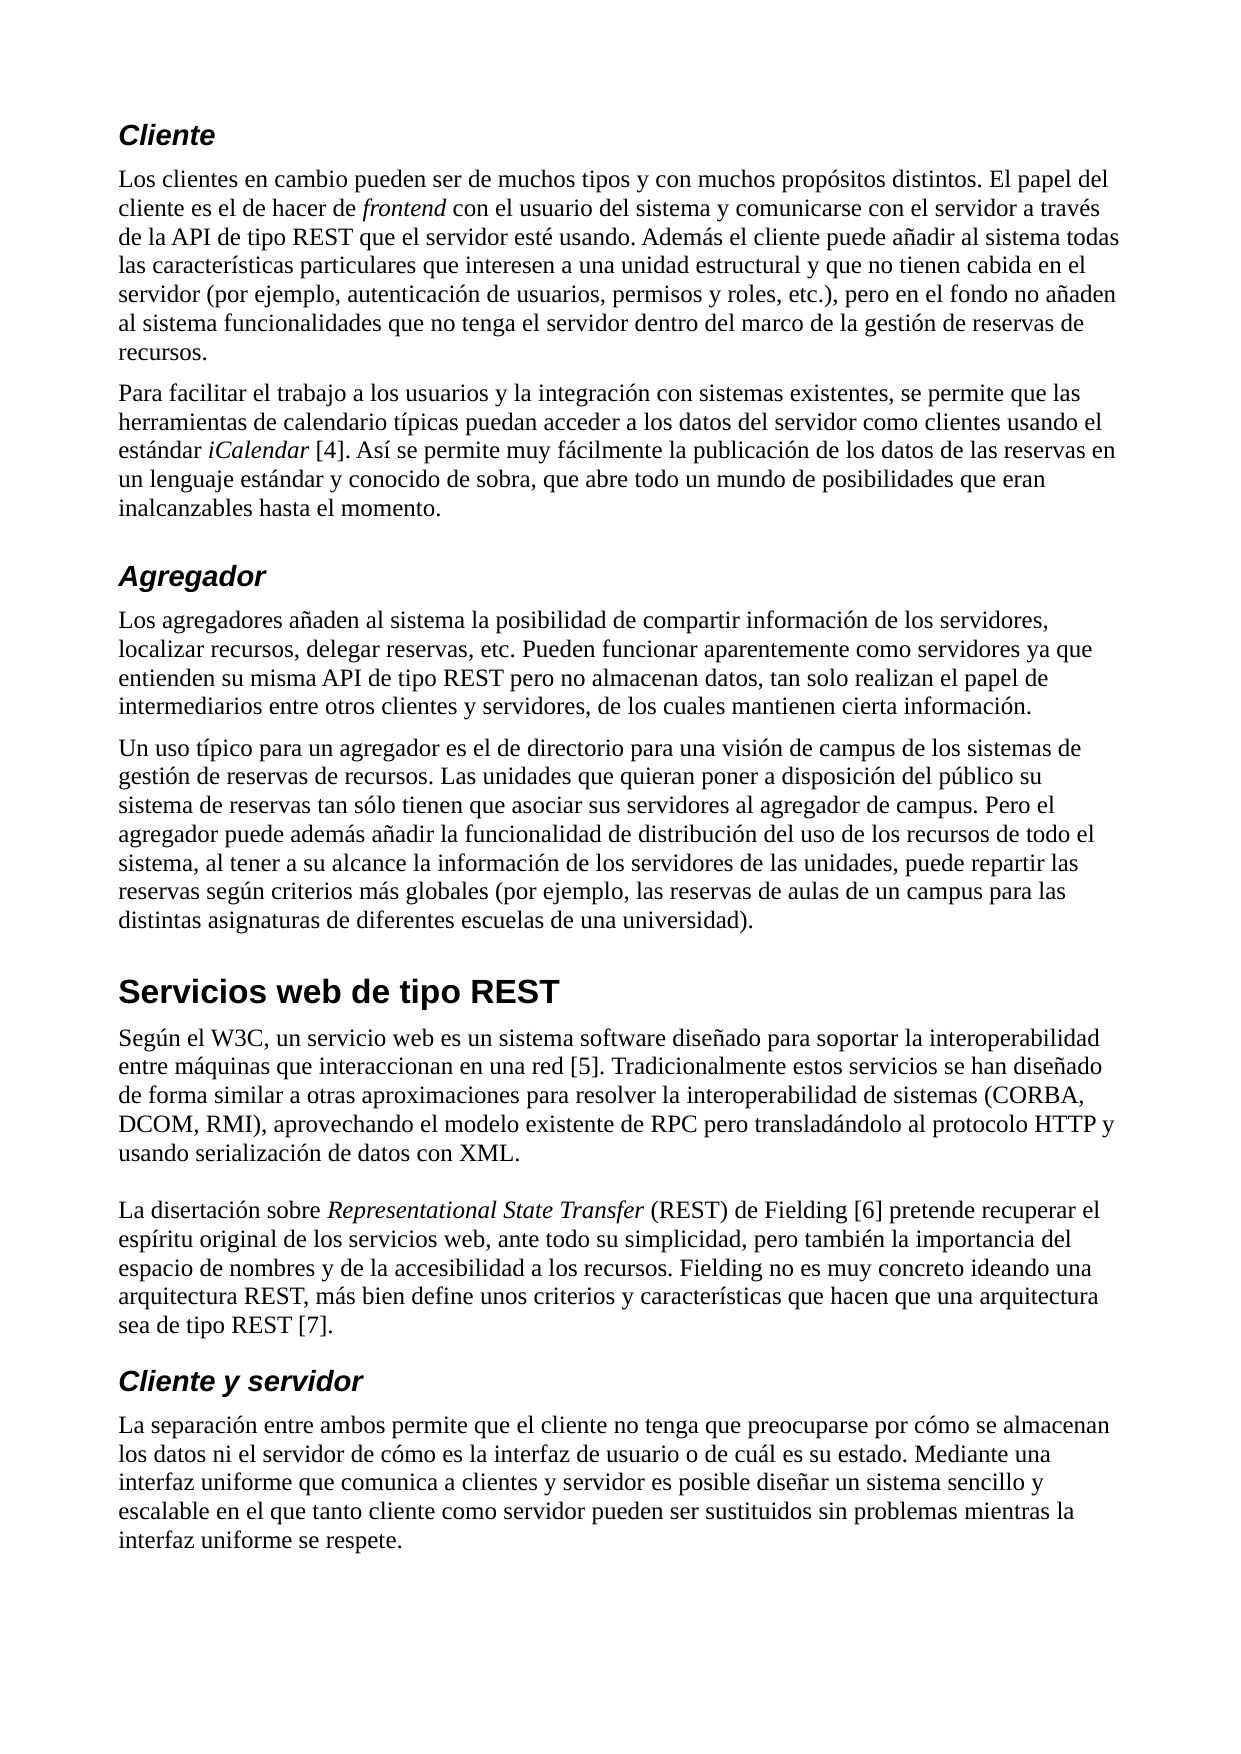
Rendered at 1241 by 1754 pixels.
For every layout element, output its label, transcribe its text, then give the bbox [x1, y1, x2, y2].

text Los agregadores añaden al sistema la posibilidad de compartir información de los servidores, localizar recursos, delegar reservas, etc. Pueden funcionar aparentemente como servidores ya que entienden su misma API de tipo REST pero no almacenan datos, tan solo realizan el papel de intermediarios entre otros clientes y servidores, de los cuales mantienen cierta información. [118, 605, 1122, 720]
subtitle Cliente y servidor [118, 1364, 1122, 1397]
subtitle Agregador [118, 559, 1122, 593]
text Para facilitar el trabajo a los usuarios y la integración con sistemas existentes, se permite que las herramientas de calendario típicas puedan acceder a los datos del servidor como clientes usando el estándar iCalendar [4]. Así se permite muy fácilmente la publicación de los datos de las reservas en un lenguaje estándar y conocido de sobra, que abre todo un mundo de posibilidades que eran inalcanzables hasta el momento. [118, 378, 1122, 522]
text Los clientes en cambio pueden ser de muchos tipos y con muchos propósitos distintos. El papel del cliente es el de hacer de frontend con el usuario del sistema y comunicarse con el servidor a través de la API de tipo REST que el servidor esté usando. Además el cliente puede añadir al sistema todas las características particulares que interesen a una unidad estructural y que no tienen cabida en el servidor (por ejemplo, autenticación de usuarios, permisos y roles, etc.), pero en el fondo no añaden al sistema funcionalidades que no tenga el servidor dentro del marco de la gestión de reservas de recursos. [118, 164, 1122, 365]
text La disertación sobre Representational State Transfer (REST) de Fielding [6] pretende recuperar el espíritu original de los servicios web, ante todo su simplicidad, pero también la importancia del espacio de nombres y de la accesibilidad a los recursos. Fielding no es muy concreto ideando una arquitectura REST, más bien define unos criterios y características que hacen que una arquitectura sea de tipo REST [7]. [118, 1195, 1122, 1339]
subtitle Servicios web de tipo REST [118, 971, 1122, 1010]
text Según el W3C, un servicio web es un sistema software diseñado para soportar la interoperabilidad entre máquinas que interaccionan en una red [5]. Tradicionalmente estos servicios se han diseñado de forma similar a otras aproximaciones para resolver la interoperabilidad de sistemas (CORBA, DCOM, RMI), aprovechando el modelo existente de RPC pero transladándolo al protocolo HTTP y usando serialización de datos con XML. [118, 1023, 1122, 1166]
text Un uso típico para un agregador es el de directorio para una visión de campus de los sistemas de gestión de reservas de recursos. Las unidades que quieran poner a disposición del público su sistema de reservas tan sólo tienen que asociar sus servidores al agregador de campus. Pero el agregador puede además añadir la funcionalidad de distribución del uso de los recursos de todo el sistema, al tener a su alcance la información de los servidores de las unidades, puede repartir las reservas según criterios más globales (por ejemplo, las reservas de aulas de un campus para las distintas asignaturas de diferentes escuelas de una universidad). [118, 733, 1122, 934]
text La separación entre ambos permite que el cliente no tenga que preocuparse por cómo se almacenan los datos ni el servidor de cómo es la interfaz de usuario o de cuál es su estado. Mediante una interfaz uniforme que comunica a clientes y servidor es posible diseñar un sistema sencillo y escalable en el que tanto cliente como servidor pueden ser sustituidos sin problemas mientras la interfaz uniforme se respete. [118, 1410, 1122, 1554]
subtitle Cliente [118, 118, 1122, 152]
